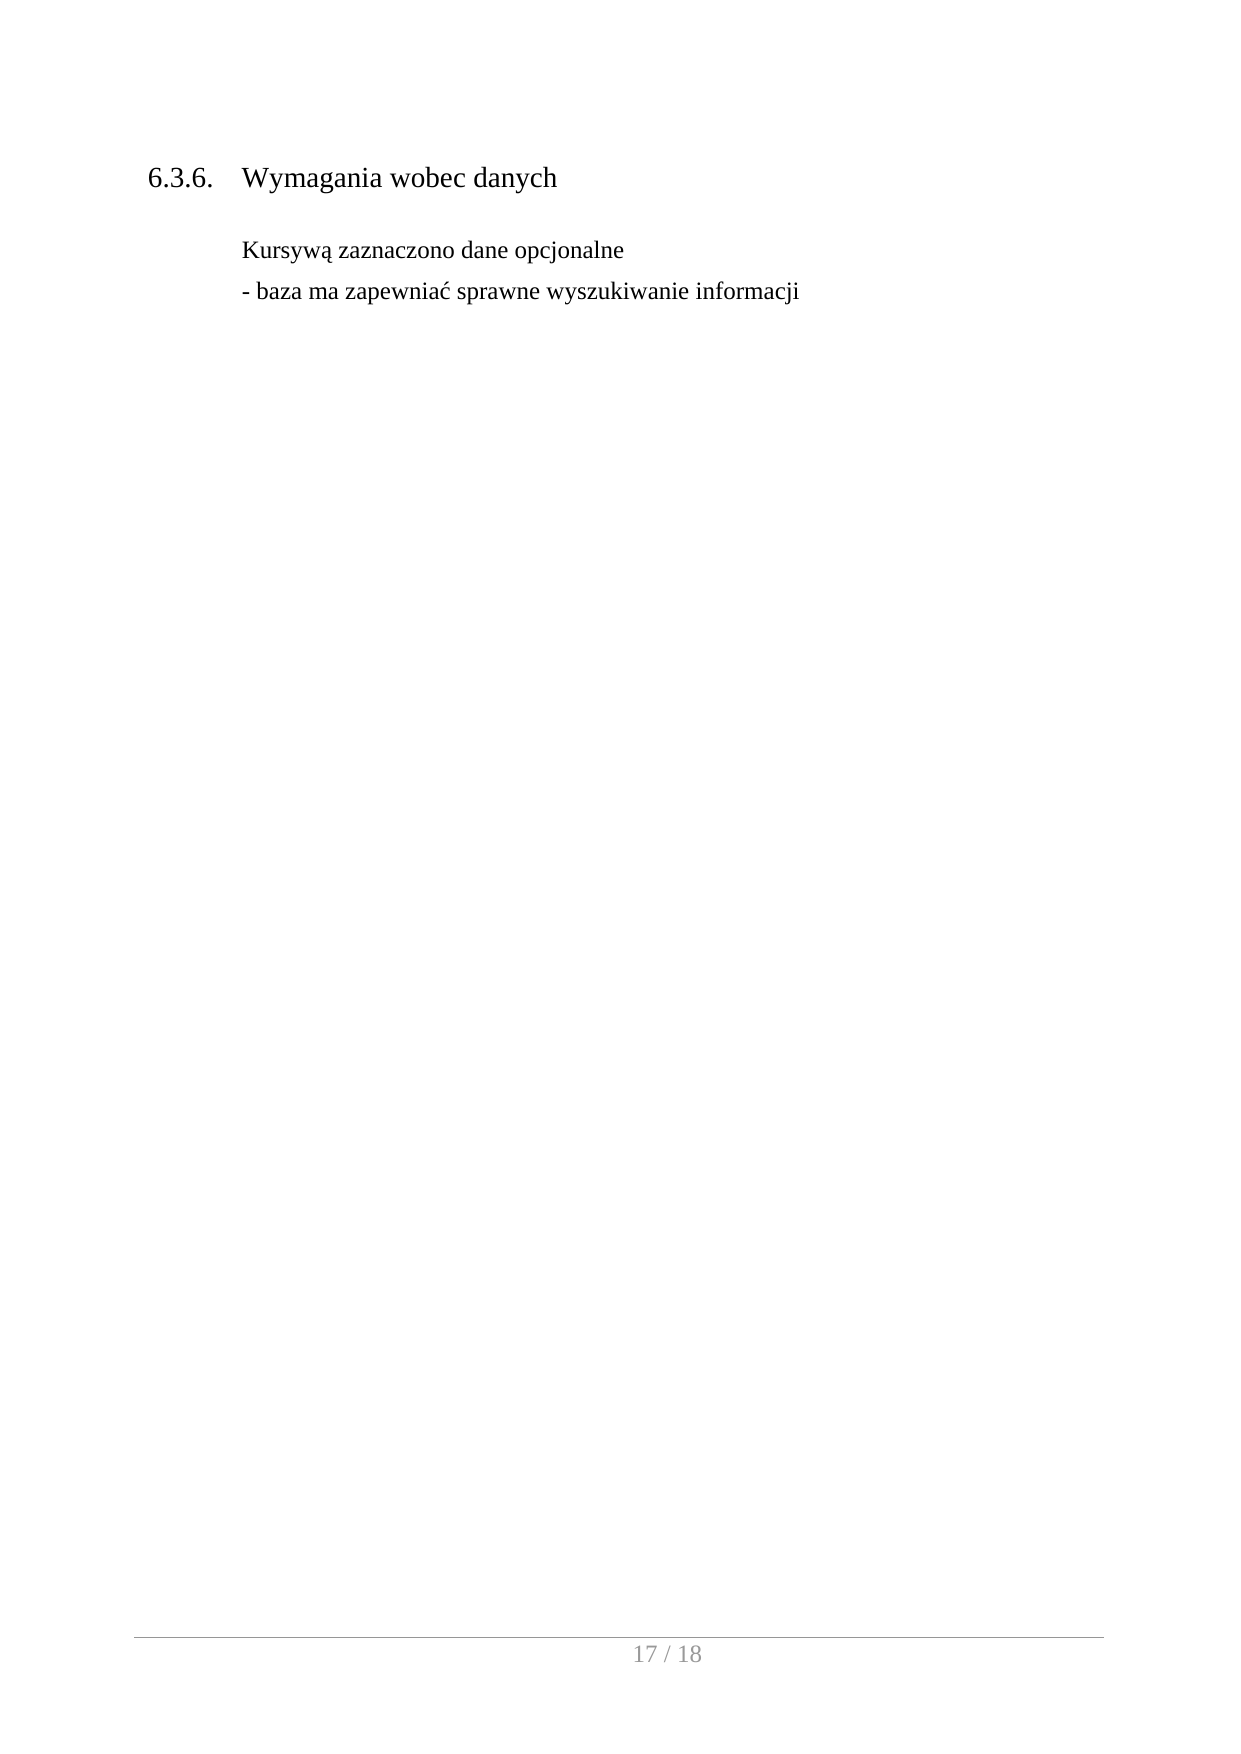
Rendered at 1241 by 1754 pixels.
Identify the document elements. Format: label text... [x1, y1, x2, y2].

subtitle Wymagania wobec danych [148, 160, 1092, 194]
text - baza ma zapewniać sprawne wyszukiwanie informacji [242, 276, 1092, 305]
text Kursywą zaznaczono dane opcjonalne [242, 235, 1092, 264]
